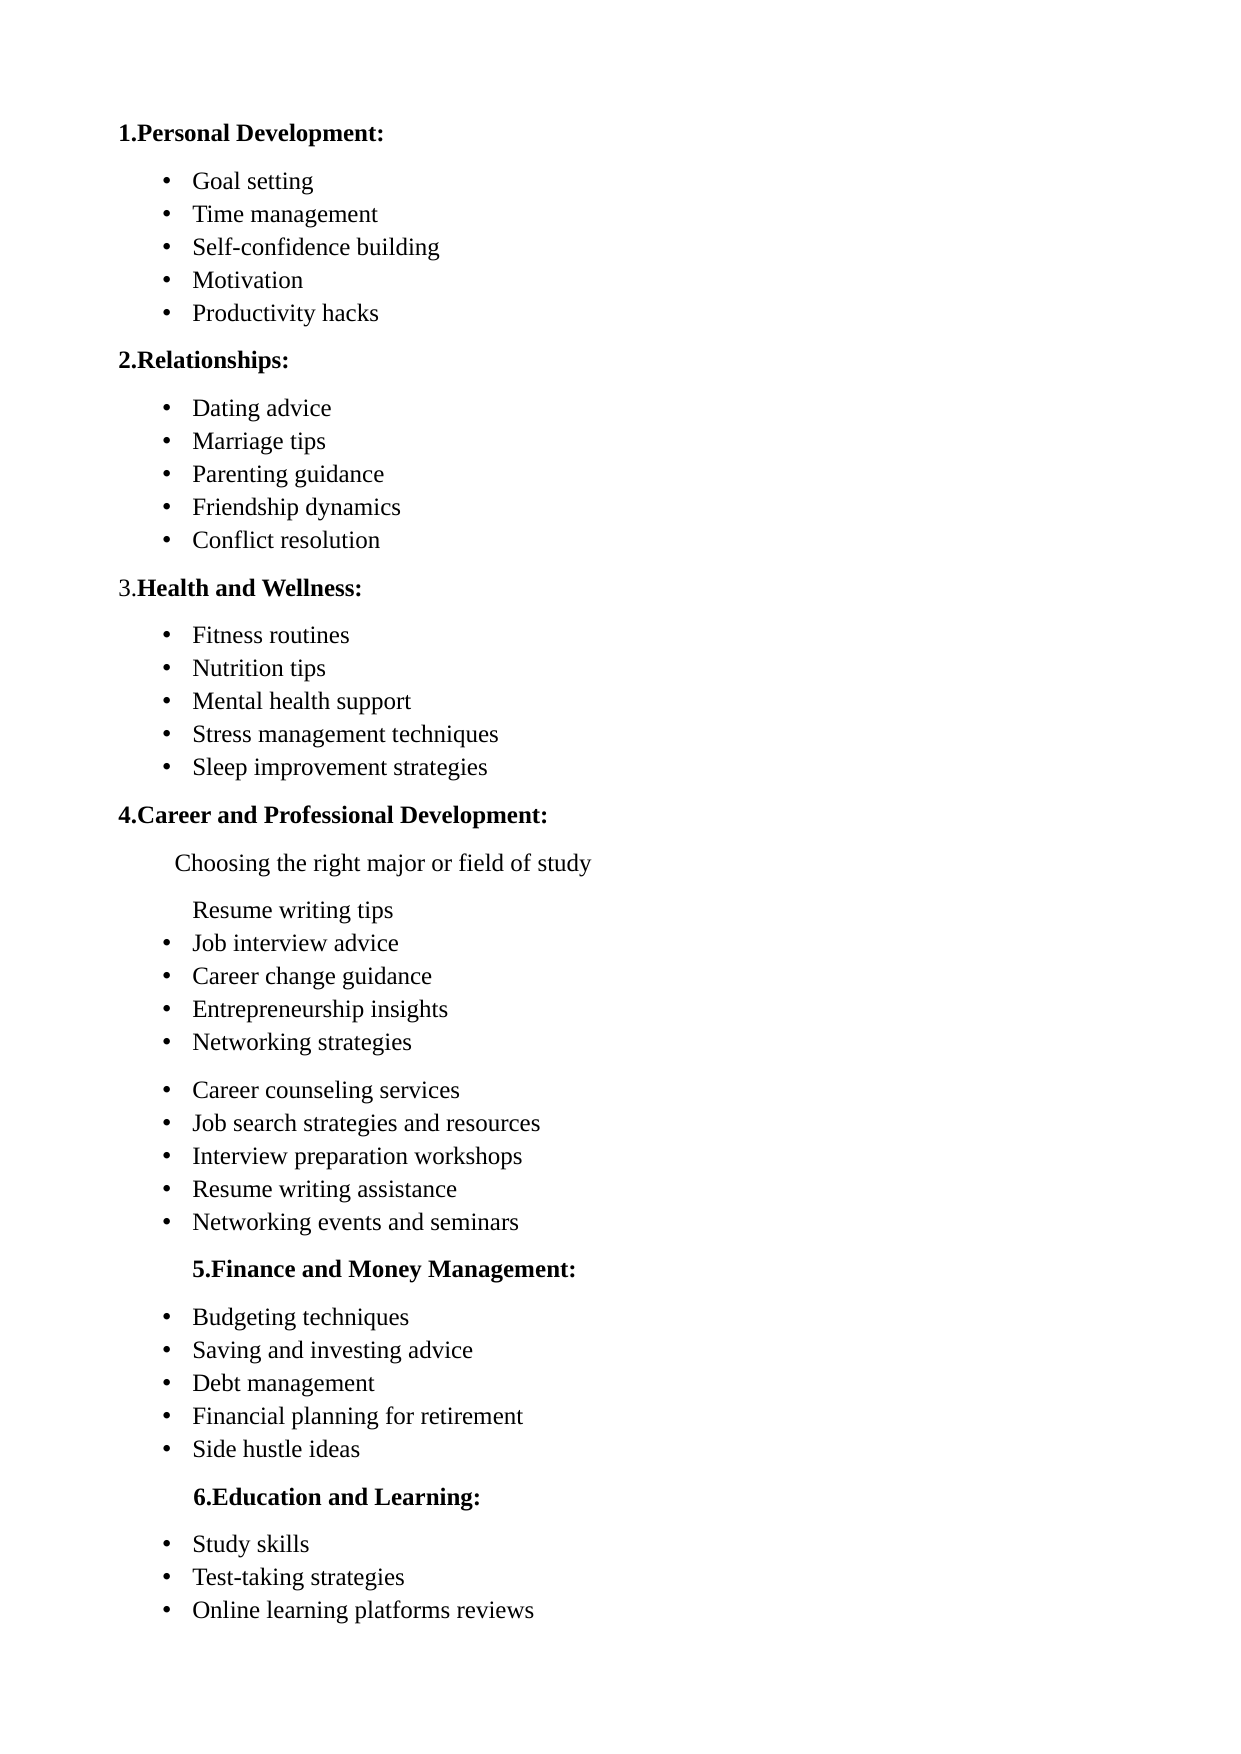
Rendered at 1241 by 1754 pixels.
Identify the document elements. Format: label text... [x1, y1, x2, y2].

list Saving and investing advice [162, 1335, 1122, 1364]
list Dating advice [162, 393, 1122, 422]
list Career change guidance [162, 961, 1122, 990]
list Networking events and seminars [162, 1207, 1122, 1236]
list Resume writing assistance [162, 1174, 1122, 1203]
list Stress management techniques [162, 719, 1122, 748]
list 5.Finance and Money Management: [162, 1254, 1122, 1283]
list Side hustle ideas [162, 1434, 1122, 1463]
list Time management [162, 199, 1122, 227]
list Entrepreneurship insights [162, 994, 1122, 1023]
text 4.Career and Professional Development: [118, 800, 1122, 829]
list Career counseling services [162, 1075, 1122, 1104]
list Job search strategies and resources [162, 1108, 1122, 1137]
text 2.Relationships: [118, 345, 1122, 374]
list Resume writing tips [162, 895, 1122, 924]
list Parenting guidance [162, 459, 1122, 488]
list Self-confidence building [162, 232, 1122, 261]
text Choosing the right major or field of study [118, 848, 1122, 876]
list Budgeting techniques [162, 1302, 1122, 1331]
list Interview preparation workshops [162, 1141, 1122, 1170]
list Test-taking strategies [162, 1562, 1122, 1591]
list Fitness routines [162, 620, 1122, 649]
list Goal setting [162, 166, 1122, 194]
list Sleep improvement strategies [162, 752, 1122, 781]
text 1.Personal Development: [118, 118, 1122, 147]
list Nutrition tips [162, 653, 1122, 682]
list Motivation [162, 265, 1122, 293]
list Marriage tips [162, 426, 1122, 455]
list Networking strategies [162, 1027, 1122, 1056]
list Conflict resolution [162, 525, 1122, 554]
list 6.Education and Learning: [164, 1482, 1122, 1511]
list Job interview advice [162, 928, 1122, 957]
list Financial planning for retirement [162, 1401, 1122, 1430]
list Friendship dynamics [162, 492, 1122, 521]
list Online learning platforms reviews [162, 1596, 1122, 1624]
text 3.Health and Wellness: [118, 573, 1122, 601]
list Mental health support [162, 686, 1122, 715]
list Study skills [162, 1529, 1122, 1558]
list Productivity hacks [162, 298, 1122, 327]
list Debt management [162, 1368, 1122, 1397]
